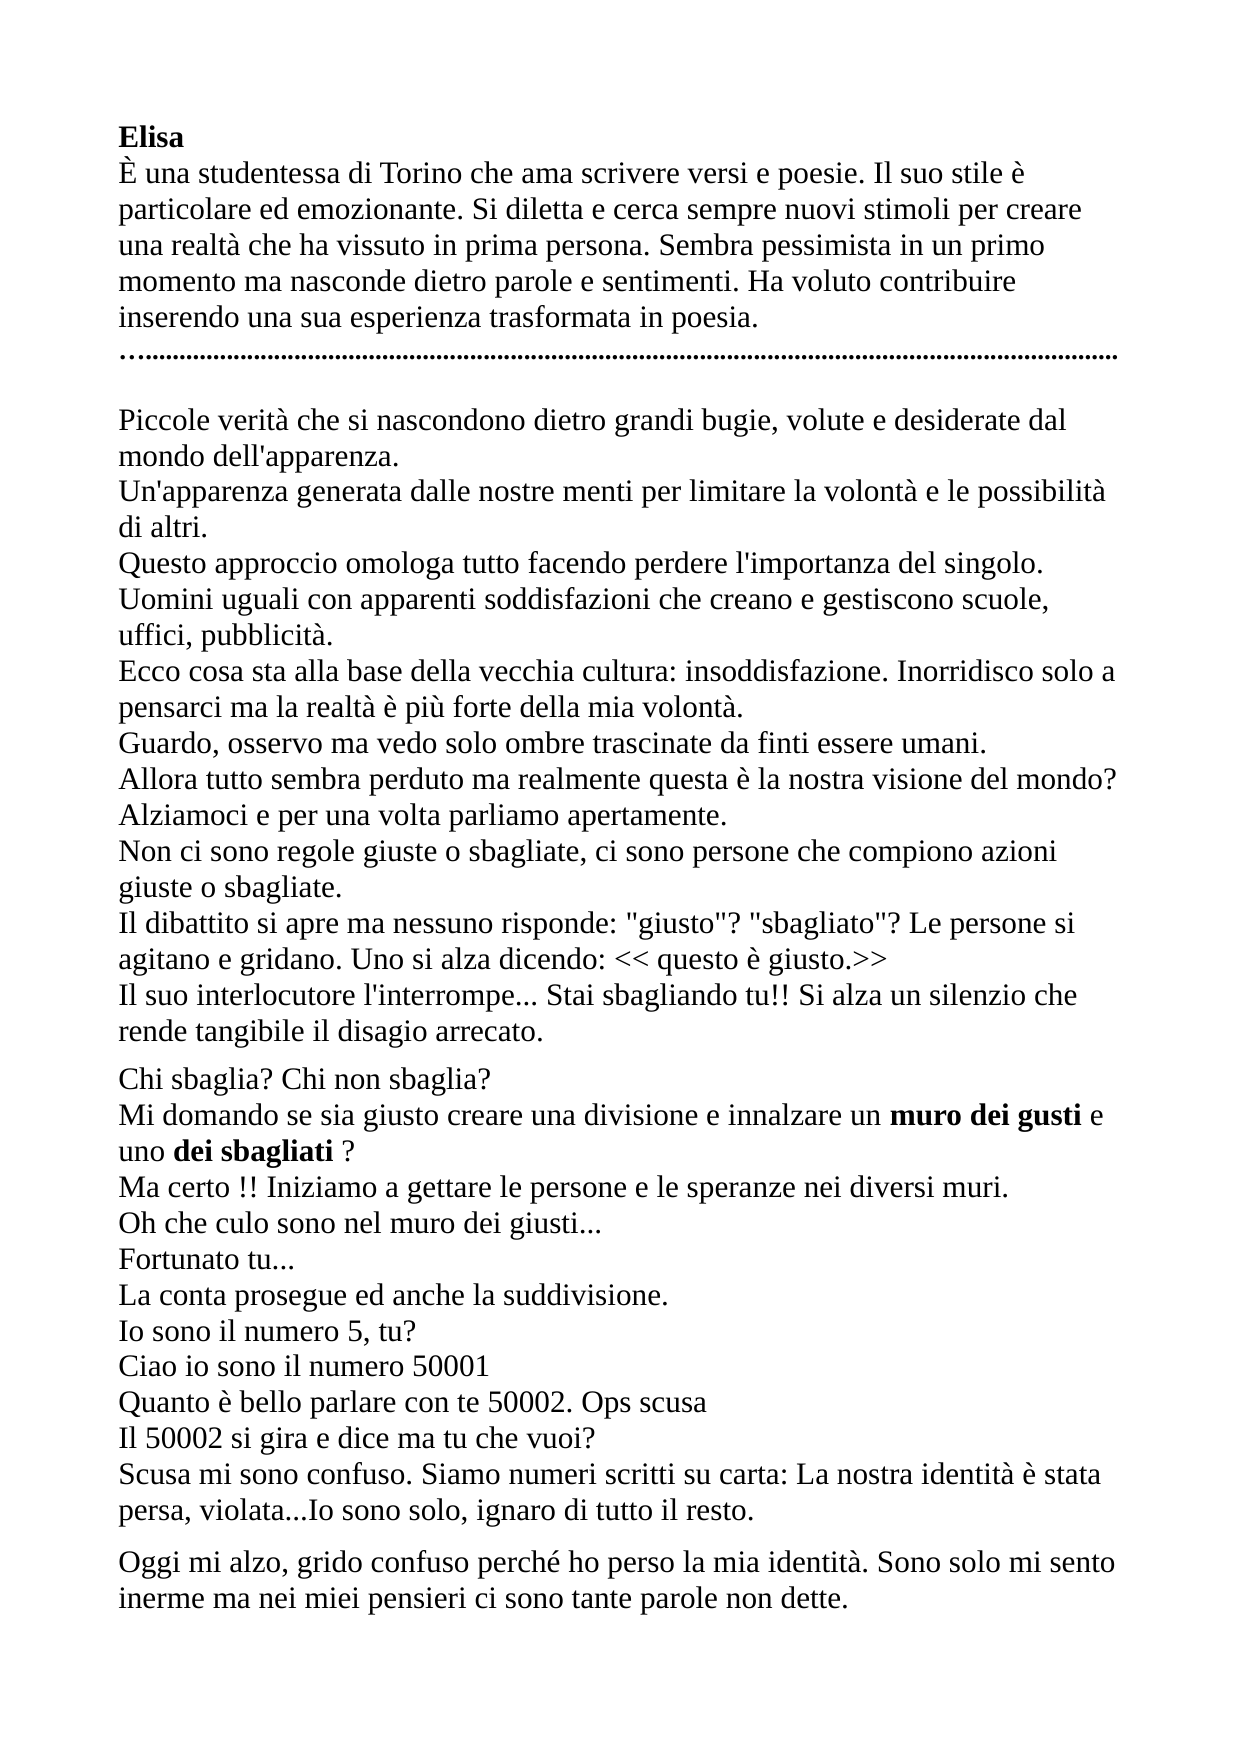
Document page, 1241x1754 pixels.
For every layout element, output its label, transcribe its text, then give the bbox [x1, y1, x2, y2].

text Piccole verità che si nascondono dietro grandi bugie, volute e desiderate dal mondo dell'apparenza. Un'apparenza generata dalle nostre menti per limitare la volontà e le possibilità di altri. Questo approccio omologa tutto facendo perdere l'importanza del singolo. Uomini uguali con apparenti soddisfazioni che creano e gestiscono scuole, uffici, pubblicità. Ecco cosa sta alla base della vecchia cultura: insoddisfazione. Inorridisco solo a pensarci ma la realtà è più forte della mia volontà. Guardo, osservo ma vedo solo ombre trascinate da finti essere umani. Allora tutto sembra perduto ma realmente questa è la nostra visione del mondo? Alziamoci e per una volta parliamo apertamente. Non ci sono regole giuste o sbagliate, ci sono persone che compiono azioni giuste o sbagliate. Il dibattito si apre ma nessuno risponde: "giusto"? "sbagliato"? Le persone si agitano e gridano. Uno si alza dicendo: << questo è giusto.>> Il suo interlocutore l'interrompe... Stai sbagliando tu!! Si alza un silenzio che rende tangibile il disagio arrecato. [118, 401, 1122, 1048]
text …................................................................................................................................................ [118, 334, 1122, 365]
text Elisa [118, 118, 1122, 154]
text Chi sbaglia? Chi non sbaglia? Mi domando se sia giusto creare una divisione e innalzare un muro dei gusti e uno dei sbagliati ? Ma certo !! Iniziamo a gettare le persone e le speranze nei diversi muri. Oh che culo sono nel muro dei giusti... Fortunato tu... La conta prosegue ed anche la suddivisione. Io sono il numero 5, tu? Ciao io sono il numero 50001 Quanto è bello parlare con te 50002. Ops scusa Il 50002 si gira e dice ma tu che vuoi? Scusa mi sono confuso. Siamo numeri scritti su carta: La nostra identità è stata persa, violata...Io sono solo, ignaro di tutto il resto. [118, 1060, 1122, 1527]
text Oggi mi alzo, grido confuso perché ho perso la mia identità. Sono solo mi sento inerme ma nei miei pensieri ci sono tante parole non dette. [118, 1543, 1122, 1615]
text È una studentessa di Torino che ama scrivere versi e poesie. Il suo stile è particolare ed emozionante. Si diletta e cerca sempre nuovi stimoli per creare una realtà che ha vissuto in prima persona. Sembra pessimista in un primo momento ma nasconde dietro parole e sentimenti. Ha voluto contribuire inserendo una sua esperienza trasformata in poesia. [118, 154, 1122, 334]
